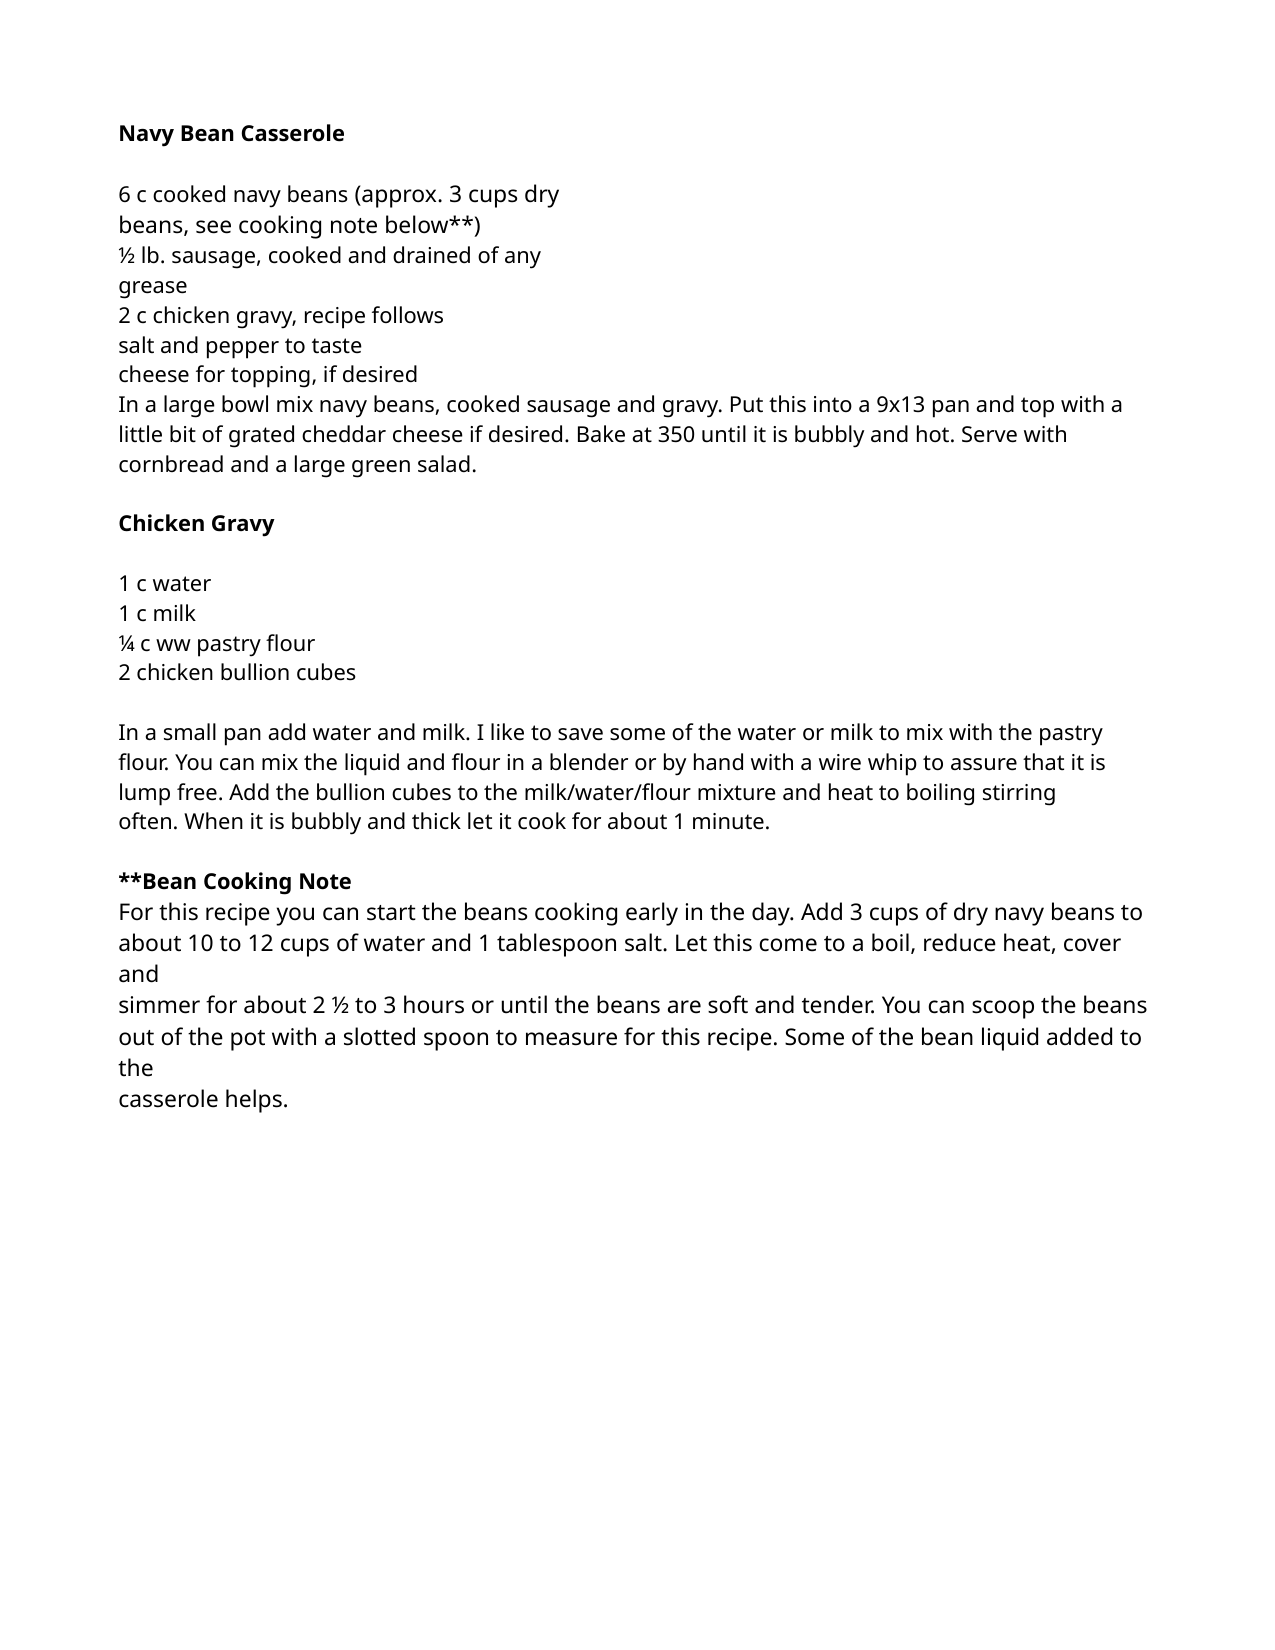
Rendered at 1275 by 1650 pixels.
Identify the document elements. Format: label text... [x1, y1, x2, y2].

text In a small pan add water and milk. I like to save some of the water or milk to mix with the pastry [118, 717, 1157, 747]
text often. When it is bubbly and thick let it cook for about 1 minute. [118, 806, 1157, 836]
text 1 c water [118, 568, 1157, 598]
text 2 c chicken gravy, recipe follows [118, 300, 1157, 329]
text cheese for topping, if desired [118, 359, 1157, 389]
text ½ lb. sausage, cooked and drained of any [118, 240, 1157, 270]
text 1 c milk [118, 598, 1157, 627]
text simmer for about 2 ½ to 3 hours or until the beans are soft and tender. You can scoop the beans [118, 989, 1157, 1021]
text lump free. Add the bullion cubes to the milk/water/flour mixture and heat to boiling stirring [118, 776, 1157, 806]
text beans, see cooking note below**) [118, 209, 1157, 240]
text cornbread and a large green salad. [118, 449, 1157, 478]
text Chicken Gravy [118, 508, 1157, 538]
text Navy Bean Casserole [118, 118, 1157, 148]
text **Bean Cooking Note [118, 866, 1157, 896]
text In a large bowl mix navy beans, cooked sausage and gravy. Put this into a 9x13 pan and top with a [118, 389, 1157, 419]
text flour. You can mix the liquid and flour in a blender or by hand with a wire whip to assure that it is [118, 747, 1157, 776]
text out of the pot with a slotted spoon to measure for this recipe. Some of the bean liquid added to the [118, 1021, 1157, 1083]
text ¼ c ww pastry flour [118, 627, 1157, 657]
text 6 c cooked navy beans (approx. 3 cups dry [118, 178, 1157, 209]
text For this recipe you can start the beans cooking early in the day. Add 3 cups of dry navy beans to [118, 896, 1157, 927]
text 2 chicken bullion cubes [118, 657, 1157, 687]
text salt and pepper to taste [118, 329, 1157, 359]
text little bit of grated cheddar cheese if desired. Bake at 350 until it is bubbly and hot. Serve with [118, 419, 1157, 449]
text about 10 to 12 cups of water and 1 tablespoon salt. Let this come to a boil, reduce heat, cover and [118, 927, 1157, 989]
text casserole helps. [118, 1083, 1157, 1114]
text grease [118, 270, 1157, 300]
